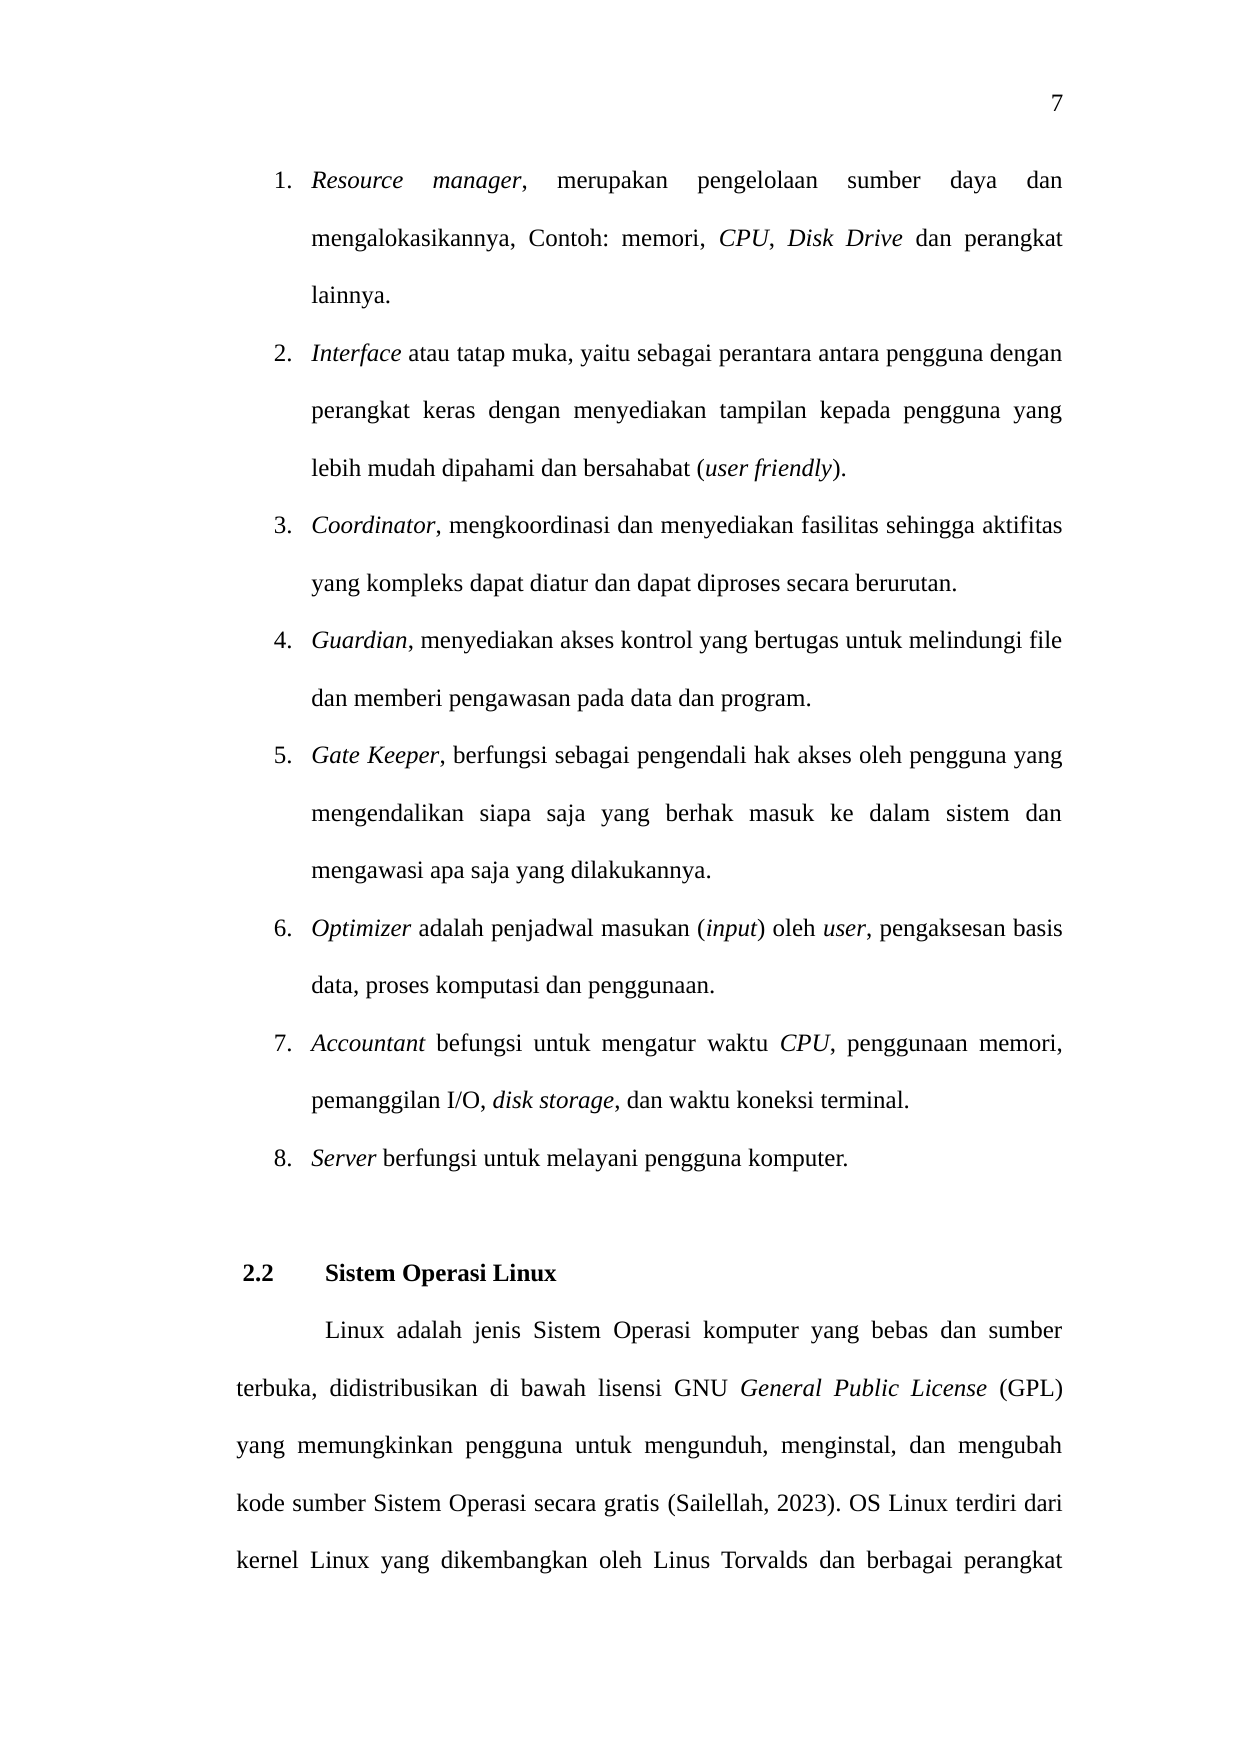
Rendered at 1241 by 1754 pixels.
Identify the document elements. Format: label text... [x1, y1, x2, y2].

list Optimizer adalah penjadwal masukan (input) oleh user, pengaksesan basis data, proses komputasi dan penggunaan. [274, 913, 1063, 999]
list Guardian, menyediakan akses kontrol yang bertugas untuk melindungi file dan memberi pengawasan pada data dan program. [274, 625, 1063, 712]
text Linux adalah jenis Sistem Operasi komputer yang bebas dan sumber terbuka, didistribusikan di bawah lisensi GNU General Public License (GPL) yang memungkinkan pengguna untuk mengunduh, menginstal, dan mengubah kode sumber Sistem Operasi secara gratis (Sailellah, 2023)⁠. OS Linux terdiri dari kernel Linux yang dikembangkan oleh Linus Torvalds dan berbagai perangkat [236, 1315, 1063, 1574]
list Gate Keeper, berfungsi sebagai pengendali hak akses oleh pengguna yang mengendalikan siapa saja yang berhak masuk ke dalam sistem dan mengawasi apa saja yang dilakukannya. [274, 740, 1063, 884]
list Interface atau tatap muka, yaitu sebagai perantara antara pengguna dengan perangkat keras dengan menyediakan tampilan kepada pengguna yang lebih mudah dipahami dan bersahabat (user friendly). [274, 338, 1063, 482]
list Server berfungsi untuk melayani pengguna komputer. [274, 1143, 1063, 1172]
list Resource manager, merupakan pengelolaan sumber daya dan mengalokasikannya, Contoh: memori, CPU, Disk Drive dan perangkat lainnya. [274, 165, 1063, 309]
list Accountant befungsi untuk mengatur waktu CPU, penggunaan memori, pemanggilan I/O, disk storage, dan waktu koneksi terminal. [274, 1028, 1063, 1114]
list Coordinator, mengkoordinasi dan menyediakan fasilitas sehingga aktifitas yang kompleks dapat diatur dan dapat diproses secara berurutan. [274, 510, 1063, 597]
subtitle Sistem Operasi Linux [236, 1258, 1063, 1287]
